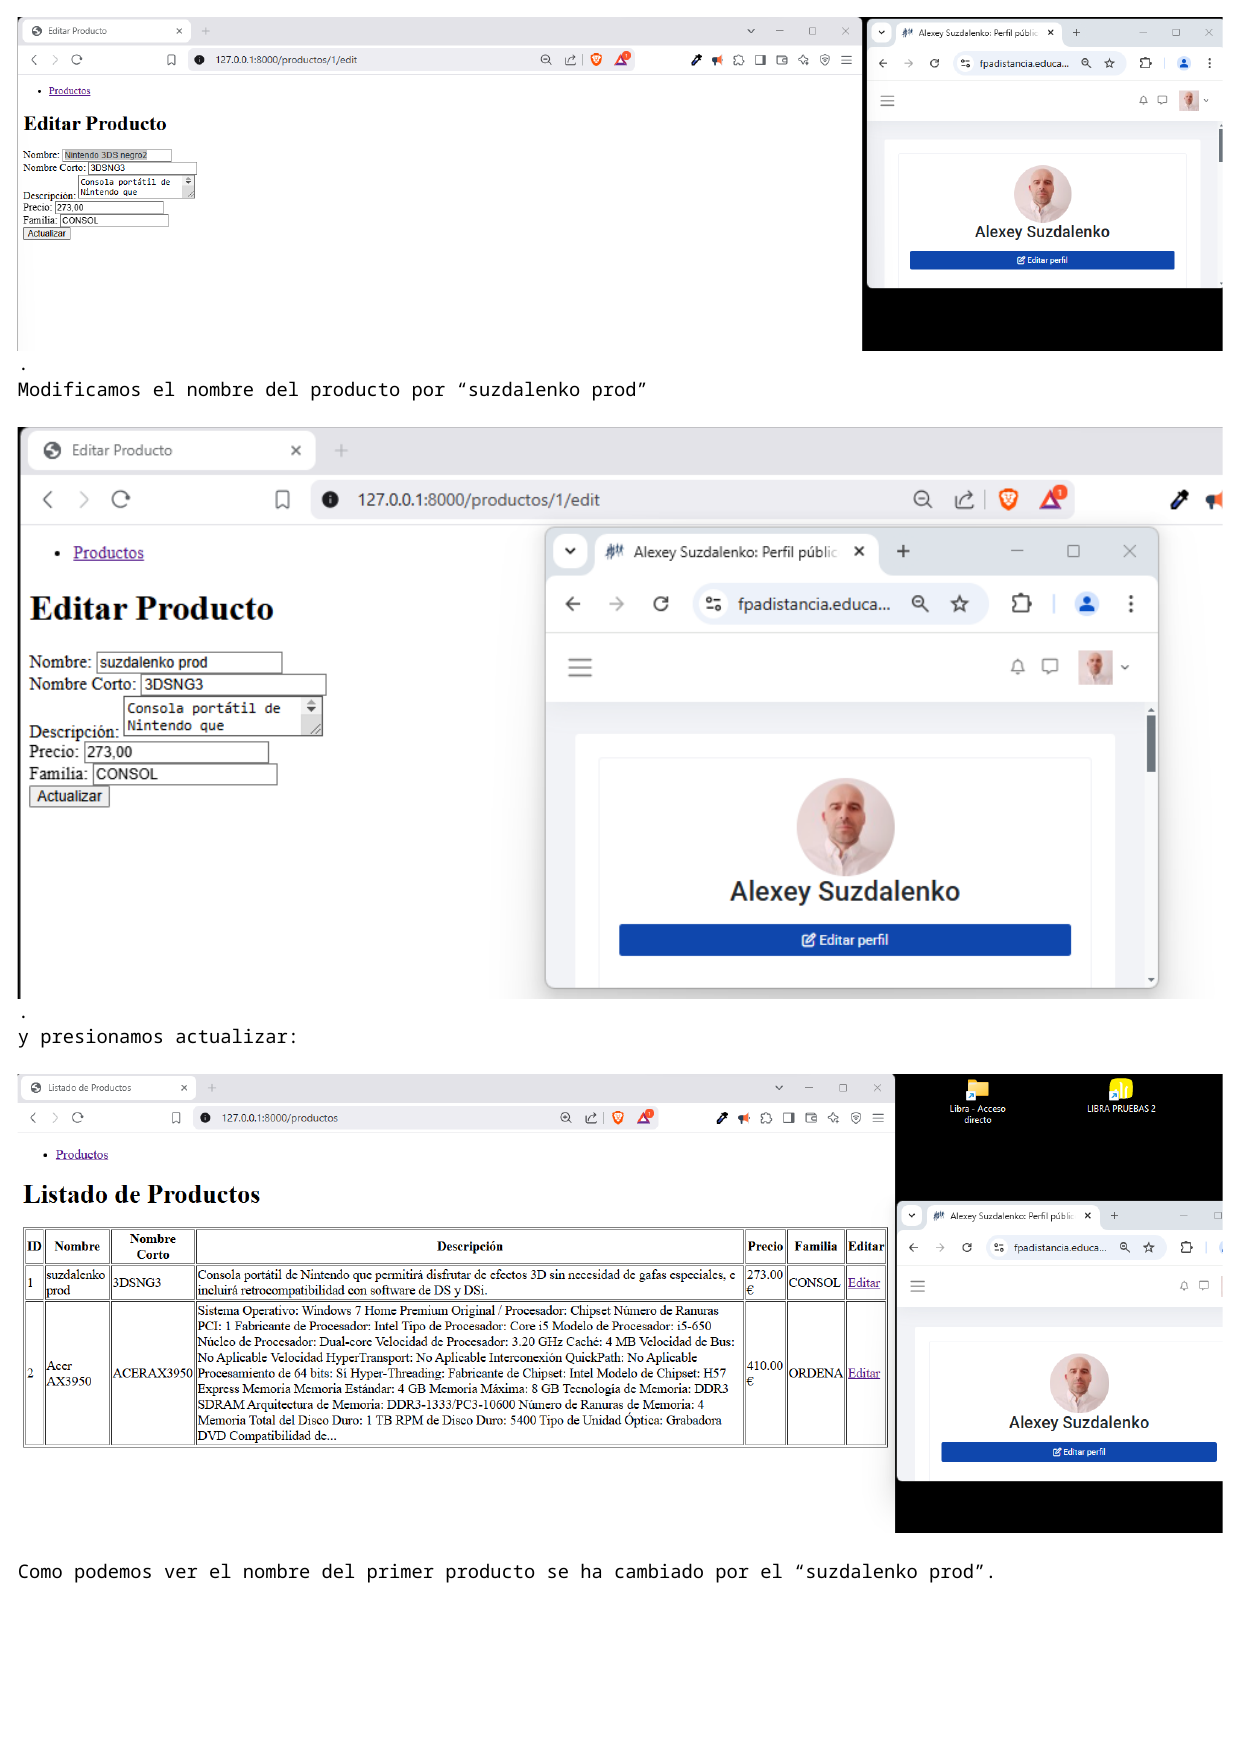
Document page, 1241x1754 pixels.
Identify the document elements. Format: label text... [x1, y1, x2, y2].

text Como podemos ver el nombre del primer producto se ha cambiado por el “suzdalenko prod”. [18, 1558, 1222, 1584]
picture [17, 17, 1223, 351]
text y presionamos actualizar: [18, 1024, 1222, 1049]
picture [17, 427, 1223, 999]
text . [18, 999, 1222, 1024]
picture [17, 1074, 1223, 1533]
text Modificamos el nombre del producto por “suzdalenko prod” [18, 376, 1222, 402]
text . [18, 351, 1222, 376]
